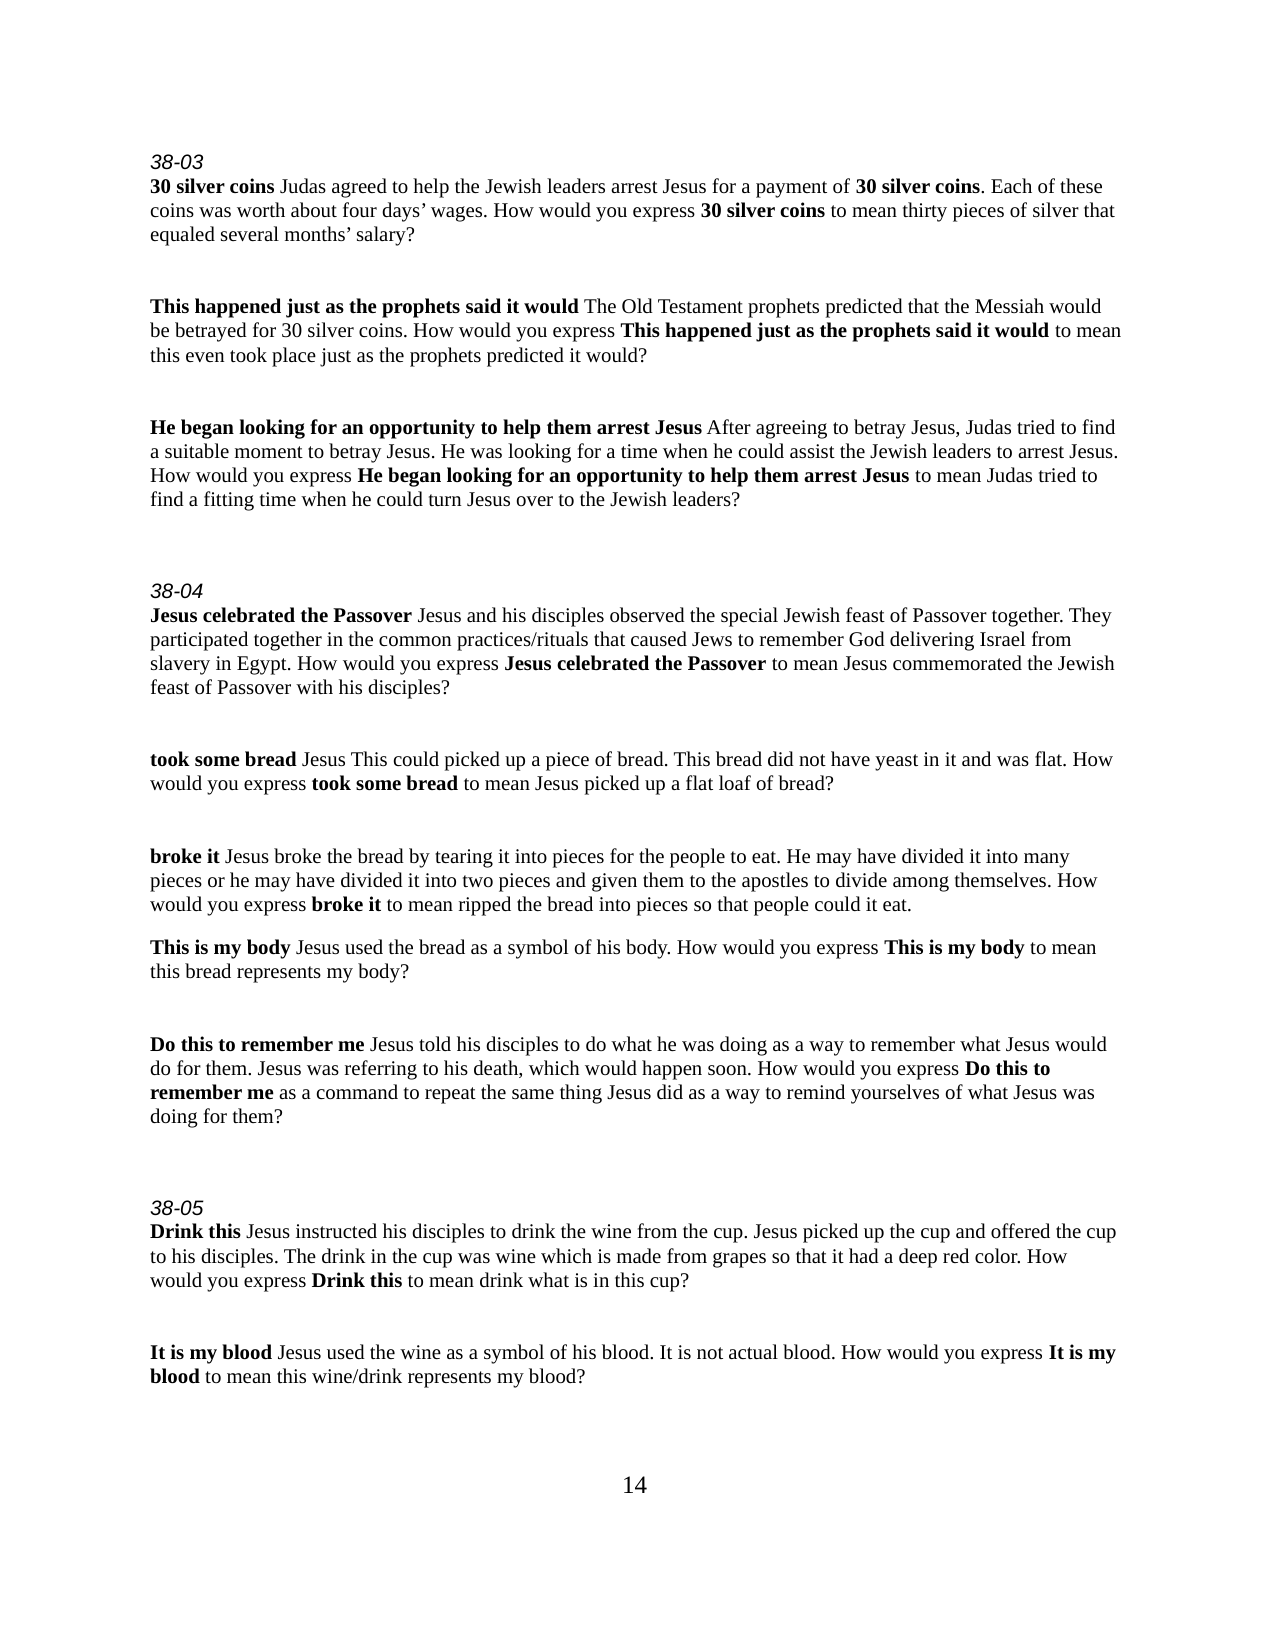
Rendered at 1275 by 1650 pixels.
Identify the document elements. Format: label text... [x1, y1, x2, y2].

text Do this to remember me Jesus told his disciples to do what he was doing as a way to remember what Jesus would do for them. Jesus was referring to his death, which would happen soon. How would you express Do this to remember me as a command to repeat the same thing Jesus did as a way to remind yourselves of what Jesus was doing for them? [150, 1032, 1125, 1128]
text Drink this Jesus instructed his disciples to drink the wine from the cup. Jesus picked up the cup and offered the cup to his disciples. The drink in the cup was wine which is made from grapes so that it had a deep red color. How would you express Drink this to mean drink what is in this cup? [150, 1219, 1125, 1292]
text It is my blood Jesus used the wine as a symbol of his blood. It is not actual blood. How would you express It is my blood to mean this wine/drink represents my blood? [150, 1340, 1125, 1388]
subtitle 38-04 [150, 579, 1125, 603]
text This is my body Jesus used the bread as a symbol of his body. How would you express This is my body to mean this bread represents my body? [150, 935, 1125, 983]
subtitle 38-03 [150, 150, 1125, 174]
text This happened just as the prophets said it would The Old Testament prophets predicted that the Messiah would be betrayed for 30 silver coins. How would you express This happened just as the prophets said it would to mean this even took place just as the prophets predicted it would? [150, 294, 1125, 367]
text broke it Jesus broke the bread by tearing it into pieces for the people to eat. He may have divided it into many pieces or he may have divided it into two pieces and given them to the apostles to divide among themselves. How would you express broke it to mean ripped the bread into pieces so that people could it eat. [150, 843, 1125, 916]
text 30 silver coins Judas agreed to help the Jewish leaders arrest Jesus for a payment of 30 silver coins. Each of these coins was worth about four days’ wages. How would you express 30 silver coins to mean thirty pieces of silver that equaled several months’ salary? [150, 174, 1125, 246]
text took some bread Jesus This could picked up a piece of bread. This bread did not have yeast in it and was flat. How would you express took some bread to mean Jesus picked up a flat loaf of bread? [150, 747, 1125, 795]
subtitle 38-05 [150, 1196, 1125, 1219]
text He began looking for an opportunity to help them arrest Jesus After agreeing to betray Jesus, Judas tried to find a suitable moment to betray Jesus. He was looking for a time when he could assist the Jewish leaders to arrest Jesus. How would you express He began looking for an opportunity to help them arrest Jesus to mean Judas tried to find a fitting time when he could turn Jesus over to the Jewish leaders? [150, 415, 1125, 511]
text Jesus celebrated the Passover Jesus and his disciples observed the special Jewish feast of Passover together. They participated together in the common practices/rituals that caused Jews to remember God delivering Israel from slavery in Egypt. How would you express Jesus celebrated the Passover to mean Jesus commemorated the Jewish feast of Passover with his disciples? [150, 603, 1125, 699]
